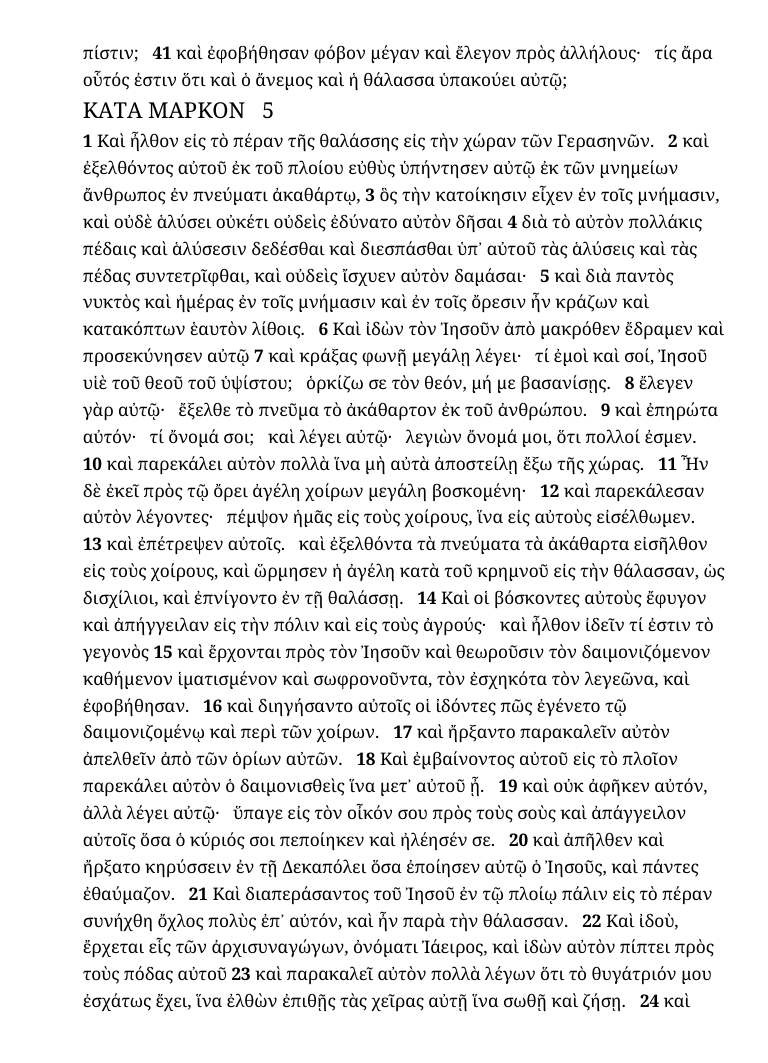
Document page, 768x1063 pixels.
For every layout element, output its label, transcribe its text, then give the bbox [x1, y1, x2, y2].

text πίστιν; 41 καὶ ἐφοβήθησαν φόβον μέγαν καὶ ἔλεγον πρὸς ἀλλήλους· τίς ἄρα οὗτός ἐστιν ὅτι καὶ ὁ ἄνεμος καὶ ἡ θάλασσα ὑπακούει αὐτῷ; [83, 41, 726, 92]
text 1 Καὶ ἦλθον εἰς τὸ πέραν τῆς θαλάσσης εἰς τὴν χώραν τῶν Γερασηνῶν. 2 καὶ ἐξελθόντος αὐτοῦ ἐκ τοῦ πλοίου εὐθὺς ὑπήντησεν αὐτῷ ἐκ τῶν μνημείων ἄνθρωπος ἐν πνεύματι ἀκαθάρτῳ, 3 ὃς τὴν κατοίκησιν εἶχεν ἐν τοῖς μνήμασιν, καὶ οὐδὲ ἁλύσει οὐκέτι οὐδεὶς ἐδύνατο αὐτὸν δῆσαι 4 διὰ τὸ αὐτὸν πολλάκις πέδαις καὶ ἁλύσεσιν δεδέσθαι καὶ διεσπάσθαι ὑπ᾽ αὐτοῦ τὰς ἁλύσεις καὶ τὰς πέδας συντετρῖφθαι, καὶ οὐδεὶς ἴσχυεν αὐτὸν δαμάσαι· 5 καὶ διὰ παντὸς νυκτὸς καὶ ἡμέρας ἐν τοῖς μνήμασιν καὶ ἐν τοῖς ὄρεσιν ἦν κράζων καὶ κατακόπτων ἑαυτὸν λίθοις. 6 Καὶ ἰδὼν τὸν Ἰησοῦν ἀπὸ μακρόθεν ἔδραμεν καὶ προσεκύνησεν αὐτῷ 7 καὶ κράξας φωνῇ μεγάλῃ λέγει· τί ἐμοὶ καὶ σοί, Ἰησοῦ υἱὲ τοῦ θεοῦ τοῦ ὑψίστου; ὁρκίζω σε τὸν θεόν, μή με βασανίσῃς. 8 ἔλεγεν γὰρ αὐτῷ· ἔξελθε τὸ πνεῦμα τὸ ἀκάθαρτον ἐκ τοῦ ἀνθρώπου. 9 καὶ ἐπηρώτα αὐτόν· τί ὄνομά σοι; καὶ λέγει αὐτῷ· λεγιὼν ὄνομά μοι, ὅτι πολλοί ἐσμεν. 10 καὶ παρεκάλει αὐτὸν πολλὰ ἵνα μὴ αὐτὰ ἀποστείλῃ ἔξω τῆς χώρας. 11 Ἦν δὲ ἐκεῖ πρὸς τῷ ὄρει ἀγέλη χοίρων μεγάλη βοσκομένη· 12 καὶ παρεκάλεσαν αὐτὸν λέγοντες· πέμψον ἡμᾶς εἰς τοὺς χοίρους, ἵνα εἰς αὐτοὺς εἰσέλθωμεν. 13 καὶ ἐπέτρεψεν αὐτοῖς. καὶ ἐξελθόντα τὰ πνεύματα τὰ ἀκάθαρτα εἰσῆλθον εἰς τοὺς χοίρους, καὶ ὥρμησεν ἡ ἀγέλη κατὰ τοῦ κρημνοῦ εἰς τὴν θάλασσαν, ὡς δισχίλιοι, καὶ ἐπνίγοντο ἐν τῇ θαλάσσῃ. 14 Καὶ οἱ βόσκοντες αὐτοὺς ἔφυγον καὶ ἀπήγγειλαν εἰς τὴν πόλιν καὶ εἰς τοὺς ἀγρούς· καὶ ἦλθον ἰδεῖν τί ἐστιν τὸ γεγονὸς 15 καὶ ἔρχονται πρὸς τὸν Ἰησοῦν καὶ θεωροῦσιν τὸν δαιμονιζόμενον καθήμενον ἱματισμένον καὶ σωφρονοῦντα, τὸν ἐσχηκότα τὸν λεγεῶνα, καὶ ἐφοβήθησαν. 16 καὶ διηγήσαντο αὐτοῖς οἱ ἰδόντες πῶς ἐγένετο τῷ δαιμονιζομένῳ καὶ περὶ τῶν χοίρων. 17 καὶ ἤρξαντο παρακαλεῖν αὐτὸν ἀπελθεῖν ἀπὸ τῶν ὁρίων αὐτῶν. 18 Καὶ ἐμβαίνοντος αὐτοῦ εἰς τὸ πλοῖον παρεκάλει αὐτὸν ὁ δαιμονισθεὶς ἵνα μετ᾽ αὐτοῦ ᾖ. 19 καὶ οὐκ ἀφῆκεν αὐτόν, ἀλλὰ λέγει αὐτῷ· ὕπαγε εἰς τὸν οἶκόν σου πρὸς τοὺς σοὺς καὶ ἀπάγγειλον αὐτοῖς ὅσα ὁ κύριός σοι πεποίηκεν καὶ ἠλέησέν σε. 20 καὶ ἀπῆλθεν καὶ ἤρξατο κηρύσσειν ἐν τῇ Δεκαπόλει ὅσα ἐποίησεν αὐτῷ ὁ Ἰησοῦς, καὶ πάντες ἐθαύμαζον. 21 Καὶ διαπεράσαντος τοῦ Ἰησοῦ ἐν τῷ πλοίῳ πάλιν εἰς τὸ πέραν συνήχθη ὄχλος πολὺς ἐπ᾽ αὐτόν, καὶ ἦν παρὰ τὴν θάλασσαν. 22 Καὶ ἰδοὺ, ἔρχεται εἷς τῶν ἀρχισυναγώγων, ὀνόματι Ἰάειρος, καὶ ἰδὼν αὐτὸν πίπτει πρὸς τοὺς πόδας αὐτοῦ 23 καὶ παρακαλεῖ αὐτὸν πολλὰ λέγων ὅτι τὸ θυγάτριόν μου ἐσχάτως ἔχει, ἵνα ἐλθὼν ἐπιθῇς τὰς χεῖρας αὐτῇ ἵνα σωθῇ καὶ ζήσῃ. 24 καὶ [83, 129, 726, 1013]
text ΚΑΤΑ ΜΑΡΚΟΝ 5 [83, 95, 726, 125]
